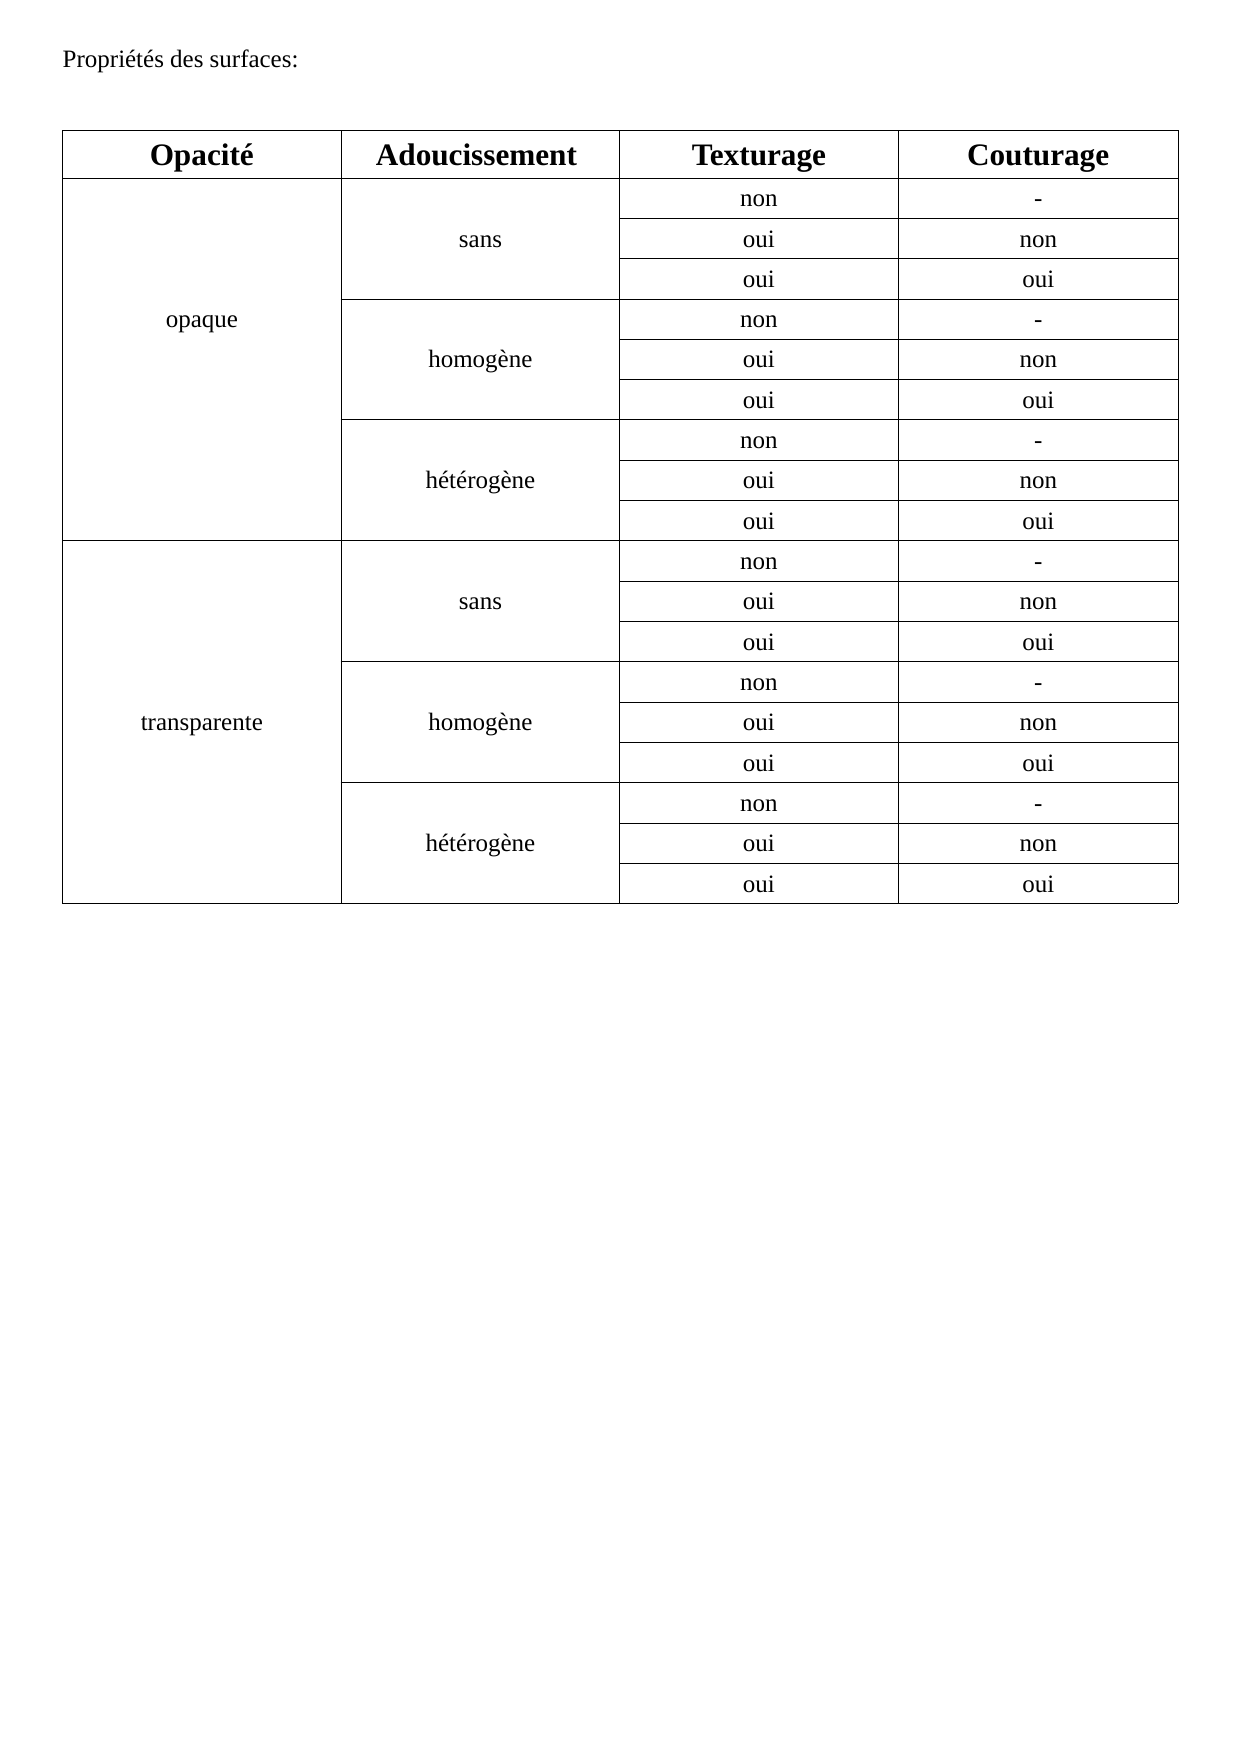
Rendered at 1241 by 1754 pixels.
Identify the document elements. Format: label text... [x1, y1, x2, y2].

table_cell [63, 460, 341, 500]
table_cell [63, 339, 341, 379]
table_cell non [899, 703, 1178, 742]
table_cell [342, 379, 619, 419]
table_cell non [620, 662, 898, 702]
table_cell oui [899, 380, 1178, 419]
table_cell [342, 258, 619, 298]
table_cell [342, 300, 619, 339]
table_cell [342, 420, 619, 460]
table_cell [342, 500, 619, 540]
table_cell oui [620, 380, 898, 419]
table_cell [63, 863, 341, 903]
table_cell oui [620, 622, 898, 661]
table_cell [63, 179, 341, 218]
table_cell non [899, 582, 1178, 621]
table_cell [342, 541, 619, 581]
table_cell oui [620, 582, 898, 621]
table_cell [63, 218, 341, 258]
table_cell [63, 782, 341, 822]
table_cell non [620, 179, 898, 218]
table_cell oui [899, 622, 1178, 661]
table_cell - [899, 662, 1178, 702]
table_header Couturage [899, 131, 1178, 177]
table_cell oui [620, 743, 898, 782]
table_cell hétérogène [342, 460, 619, 500]
table_cell non [899, 219, 1178, 258]
table_header Adoucissement [342, 131, 619, 177]
table_cell [342, 863, 619, 903]
table_cell hétérogène [342, 823, 619, 863]
table_cell [63, 500, 341, 540]
table_cell [342, 179, 619, 218]
table_cell - [899, 783, 1178, 822]
table_cell oui [620, 703, 898, 742]
table_header Opacité [63, 131, 341, 177]
table_cell non [899, 340, 1178, 379]
table_cell non [620, 420, 898, 460]
table_cell [63, 621, 341, 661]
table_cell non [620, 783, 898, 822]
table_cell oui [620, 461, 898, 500]
table_cell [63, 541, 341, 581]
table_cell non [620, 541, 898, 581]
table_header Texturage [620, 131, 898, 177]
table_cell non [899, 461, 1178, 500]
table_cell - [899, 420, 1178, 460]
table_cell oui [620, 219, 898, 258]
table_cell sans [342, 218, 619, 258]
table_cell homogène [342, 702, 619, 742]
table_cell oui [620, 824, 898, 863]
table_cell [342, 783, 619, 822]
table_cell oui [620, 340, 898, 379]
text Propriétés des surfaces: [62, 44, 1177, 72]
table_cell transparente [63, 702, 341, 742]
table_cell [63, 419, 341, 460]
table_cell [63, 661, 341, 702]
table_cell [342, 742, 619, 782]
table_cell [63, 742, 341, 782]
table_cell oui [899, 501, 1178, 540]
table_cell [342, 621, 619, 661]
table_cell - [899, 541, 1178, 581]
table_cell - [899, 300, 1178, 339]
table_cell opaque [63, 299, 341, 339]
table_cell oui [899, 864, 1178, 903]
table_cell homogène [342, 339, 619, 379]
table_cell oui [620, 864, 898, 903]
table_cell [342, 662, 619, 702]
table_cell non [899, 824, 1178, 863]
table_cell [63, 581, 341, 621]
table_cell [63, 258, 341, 298]
table_cell oui [620, 501, 898, 540]
table_cell oui [899, 743, 1178, 782]
table_cell sans [342, 581, 619, 621]
table_cell non [620, 300, 898, 339]
table_cell oui [620, 259, 898, 298]
table_cell - [899, 179, 1178, 218]
table_cell oui [899, 259, 1178, 298]
table_cell [63, 823, 341, 863]
table_cell [63, 379, 341, 419]
